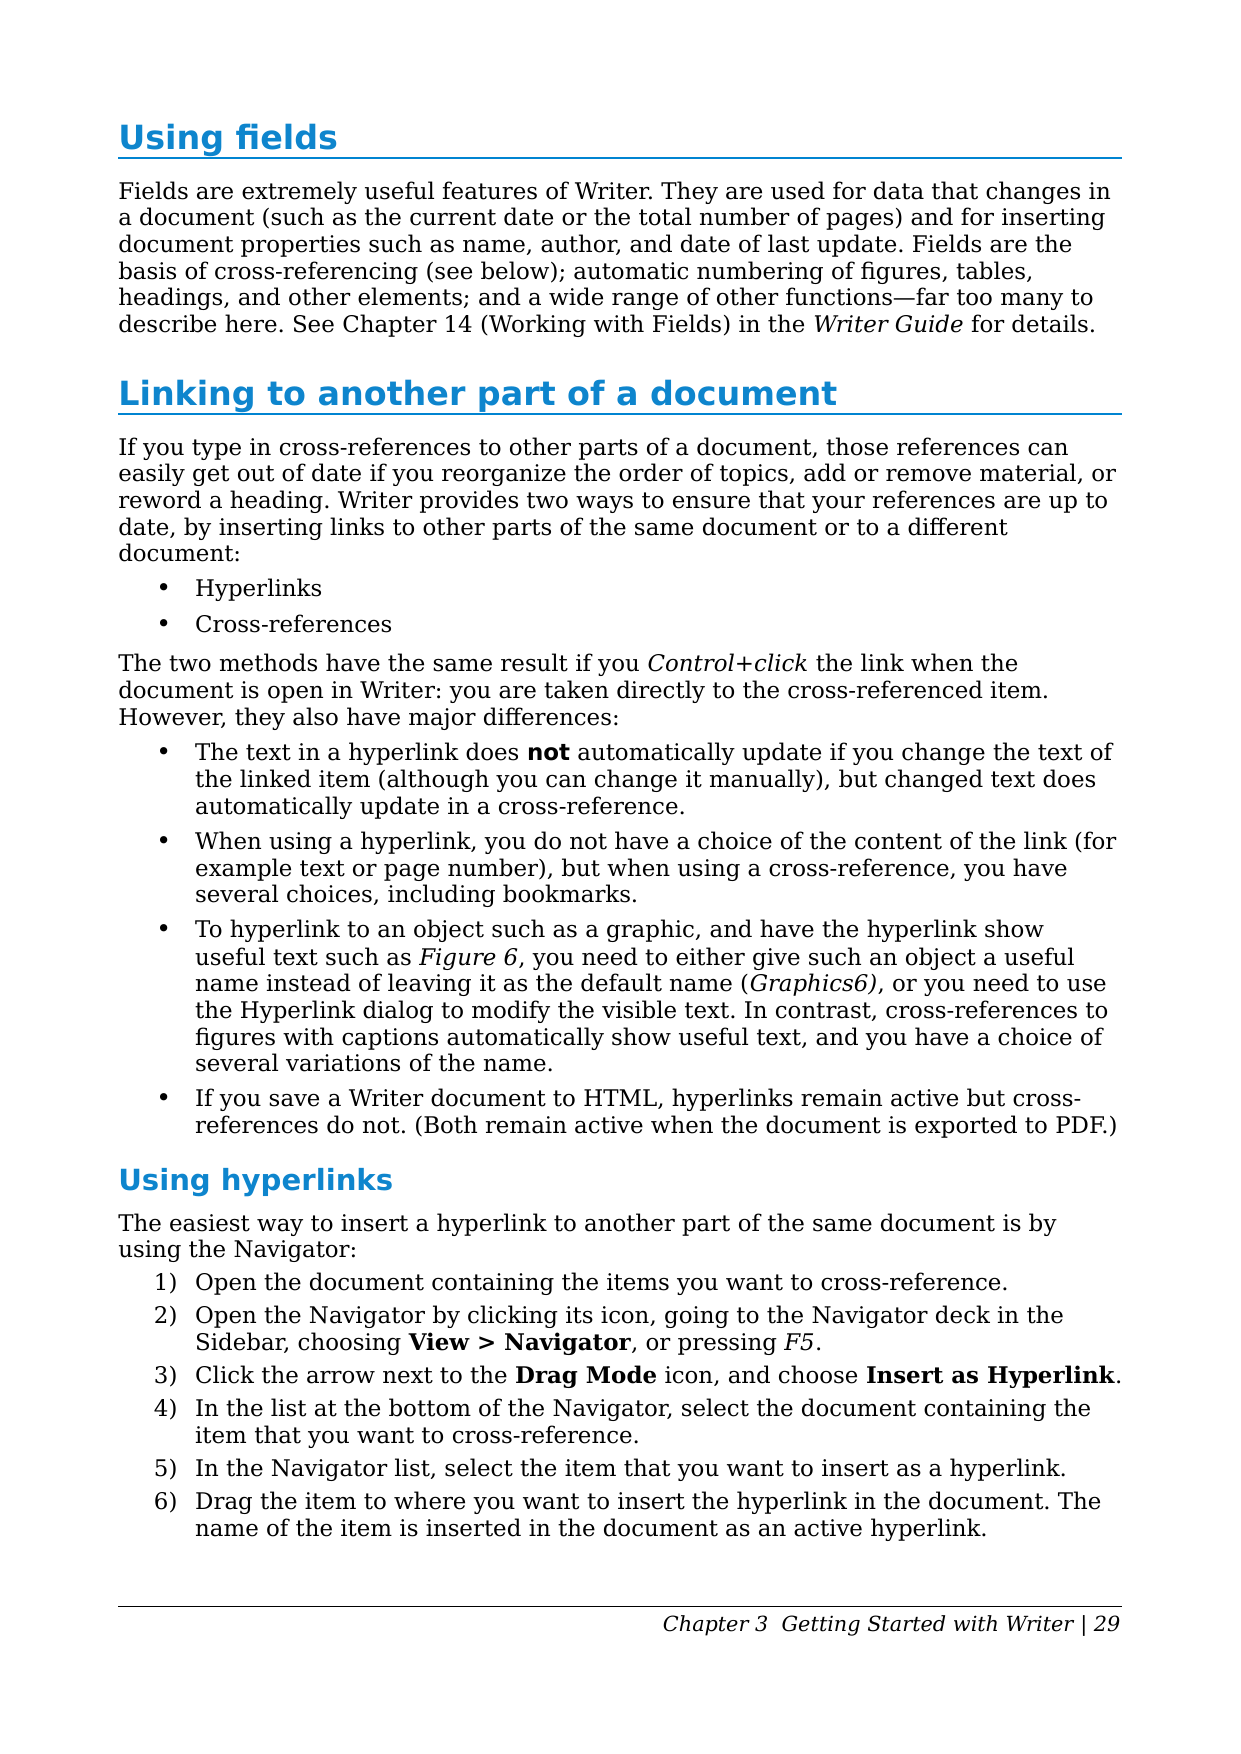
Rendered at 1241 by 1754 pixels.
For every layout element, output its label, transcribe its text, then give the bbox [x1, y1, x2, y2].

list Open the document containing the items you want to cross-reference. [177, 1269, 1122, 1296]
list In the Navigator list, select the item that you want to insert as a hyperlink. [177, 1455, 1122, 1482]
list The text in a hyperlink does not automatically update if you change the text of the linked item (although you can change it manually), but changed text does automatically update in a cross-reference. [156, 737, 1122, 819]
list If you save a Writer document to HTML, hyperlinks remain active but cross-references do not. (Both remain active when the document is exported to PDF.) [156, 1083, 1122, 1139]
list To hyperlink to an object such as a graphic, and have the hyperlink show useful text such as Figure 6, you need to either give such an object a useful name instead of leaving it as the default name (Graphics6), or you need to use the Hyperlink dialog to modify the visible text. In contrast, cross-references to figures with captions automatically show useful text, and you have a choice of several variations of the name. [156, 914, 1122, 1077]
subtitle Using fields [118, 118, 1122, 157]
text Fields are extremely useful features of Writer. They are used for data that changes in a document (such as the current date or the total number of pages) and for inserting document properties such as name, author, and date of last update. Fields are the basis of cross-referencing (see below); automatic numbering of figures, tables, headings, and other elements; and a wide range of other functions—far too many to describe here. See Chapter 14 (Working with Fields) in the Writer Guide for details. [118, 178, 1122, 338]
list The easiest way to insert a hyperlink to another part of the same document is by using the Navigator: [118, 1210, 1122, 1263]
list Drag the item to where you want to insert the hyperlink in the document. The name of the item is inserted in the document as an active hyperlink. [177, 1488, 1122, 1541]
list Click the arrow next to the Drag Mode icon, and choose Insert as Hyperlink. [177, 1362, 1122, 1389]
subtitle Using hyperlinks [118, 1163, 1122, 1197]
list The two methods have the same result if you Control+click the link when the document is open in Writer: you are taken directly to the cross-referenced item. However, they also have major differences: [118, 651, 1122, 731]
list When using a hyperlink, you do not have a choice of the content of the link (for example text or page number), but when using a cross-reference, you have several choices, including bookmarks. [156, 826, 1122, 908]
subtitle Linking to another part of a document [118, 374, 1122, 413]
list Cross-references [156, 609, 1122, 638]
list Hyperlinks [156, 574, 1122, 603]
list Open the Navigator by clicking its icon, going to the Navigator deck in the Sidebar, choosing View > Navigator, or pressing F5. [177, 1302, 1122, 1356]
list If you type in cross-references to other parts of a document, those references can easily get out of date if you reorganize the order of topics, add or remove material, or reword a heading. Writer provides two ways to ensure that your references are up to date, by inserting links to other parts of the same document or to a different document: [118, 434, 1122, 567]
list In the list at the bottom of the Navigator, select the document containing the item that you want to cross-reference. [177, 1396, 1122, 1449]
